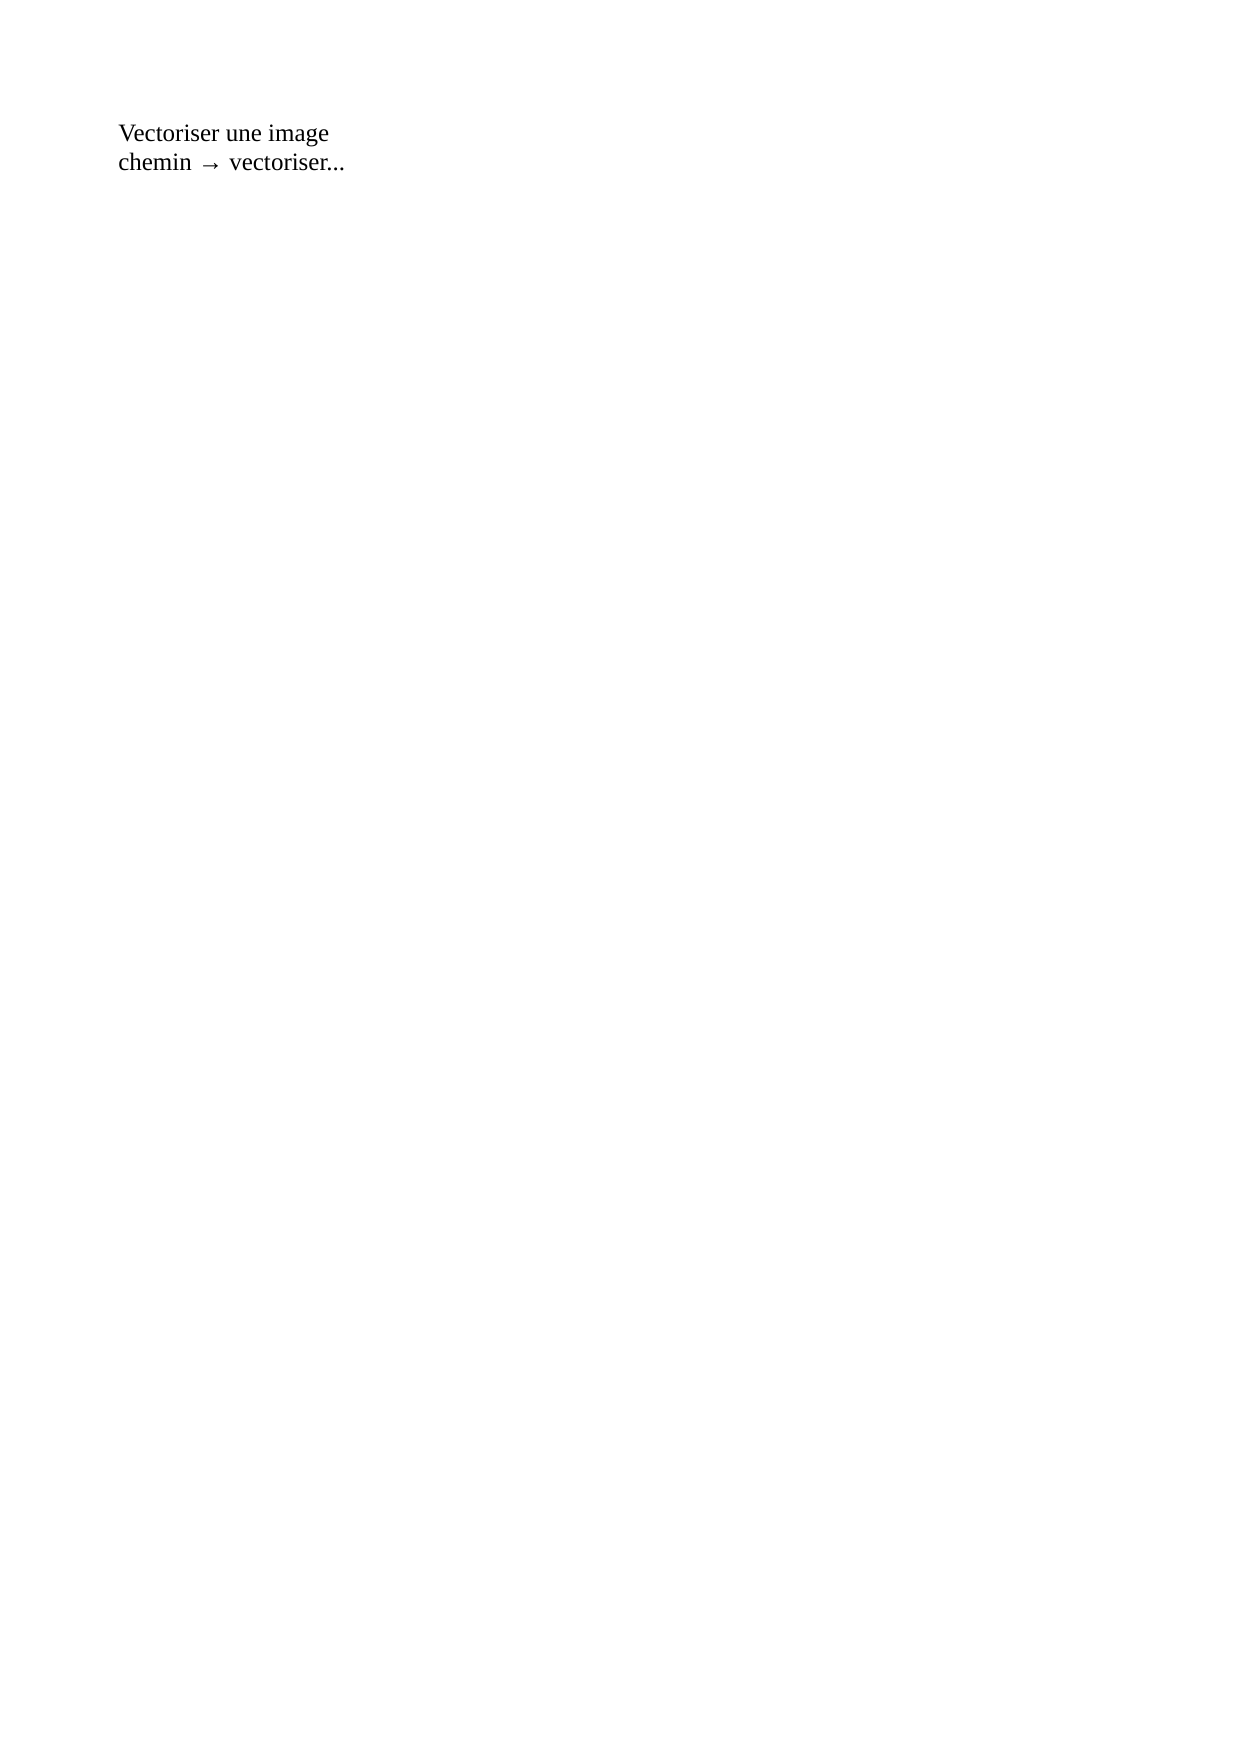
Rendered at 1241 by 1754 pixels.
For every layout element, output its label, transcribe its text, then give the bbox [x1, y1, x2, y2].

text Vectoriser une image chemin → vectoriser... [118, 118, 1122, 176]
